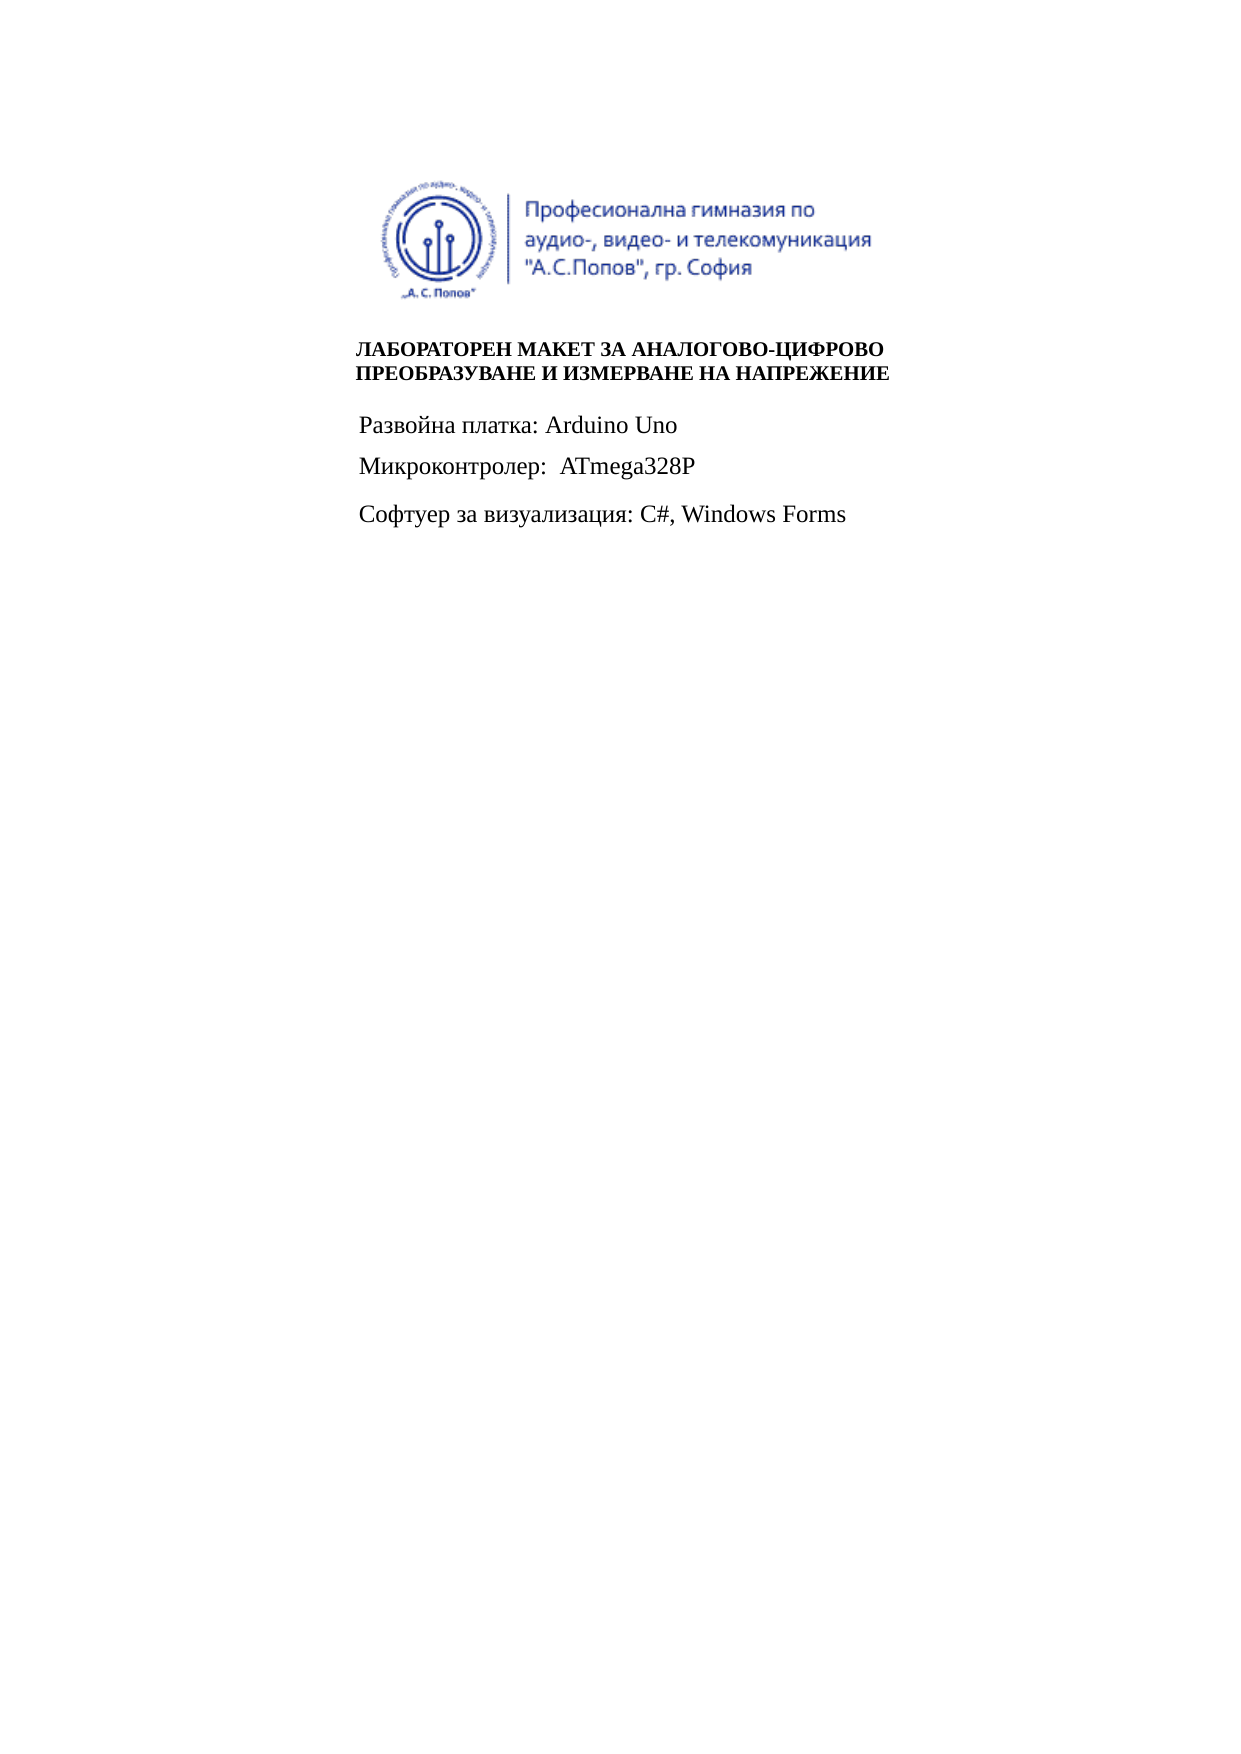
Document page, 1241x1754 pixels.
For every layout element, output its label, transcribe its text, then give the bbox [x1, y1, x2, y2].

title Развойна платка: Arduino Uno [340, 410, 1122, 439]
text Софтуер за визуализация: C#, Windows Forms [340, 499, 1122, 528]
title ПРЕОБРАЗУВАНЕ И ИЗМЕРВАНЕ НА НАПРЕЖЕНИЕ [118, 361, 1122, 385]
text Микроконтролер: ATmega328P [340, 451, 1122, 480]
picture [370, 170, 883, 311]
title ЛАБОРАТОРЕН МАКЕТ ЗА АНАЛОГОВО-ЦИФРОВО [118, 337, 1122, 361]
